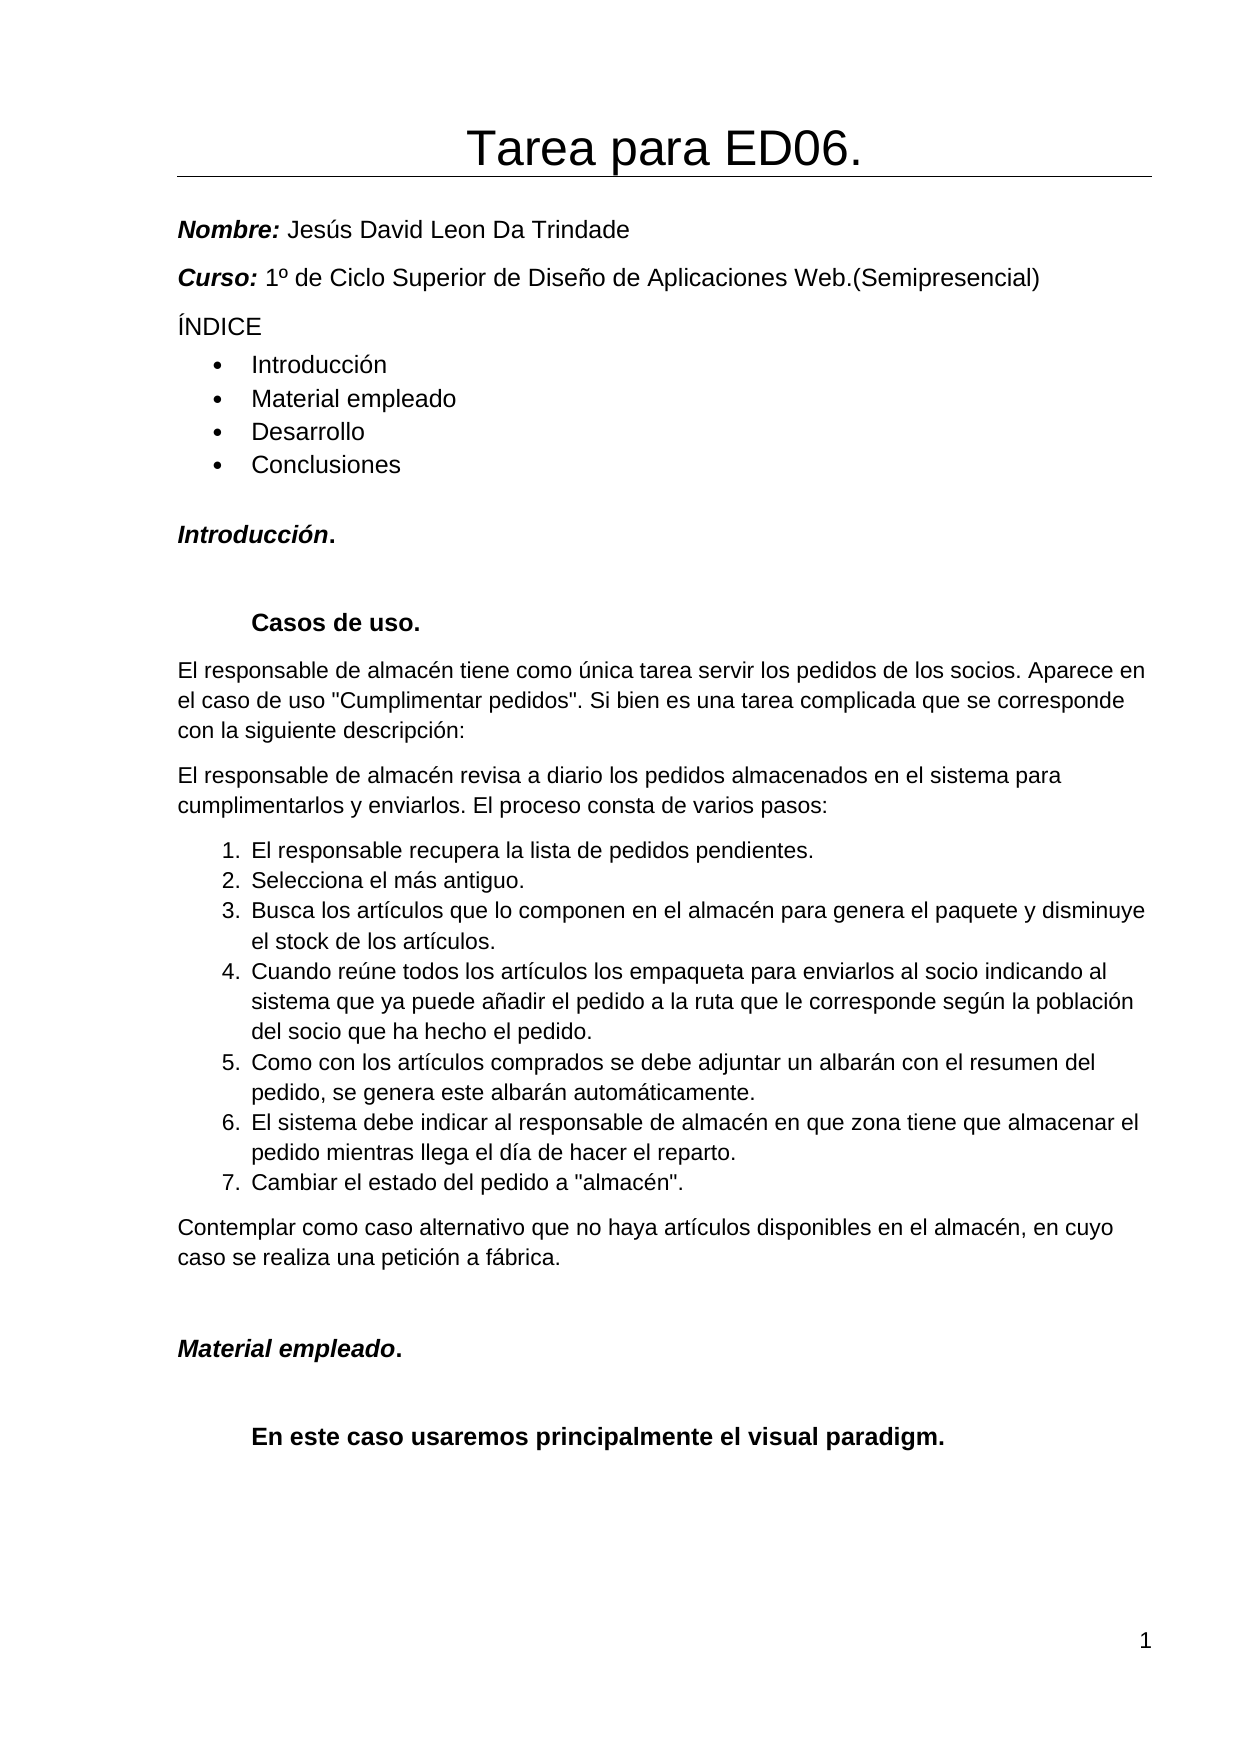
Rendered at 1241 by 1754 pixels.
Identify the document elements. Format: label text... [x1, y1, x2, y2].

text El responsable de almacén revisa a diario los pedidos almacenados en el sistema para cumplimentarlos y enviarlos. El proceso consta de varios pasos: [177, 762, 1152, 818]
list Selecciona el más antiguo. [222, 867, 1152, 893]
list Cuando reúne todos los artículos los empaqueta para enviarlos al socio indicando al sistema que ya puede añadir el pedido a la ruta que le corresponde según la población del socio que ha hecho el pedido. [222, 958, 1152, 1044]
subtitle Introducción. [177, 520, 1152, 549]
text Casos de uso. [177, 608, 1152, 637]
text Contemplar como caso alternativo que no haya artículos disponibles en el almacén, en cuyo caso se realiza una petición a fábrica. [177, 1214, 1152, 1271]
list El responsable recupera la lista de pedidos pendientes. [222, 837, 1152, 863]
list Como con los artículos comprados se debe adjuntar un albarán con el resumen del pedido, se genera este albarán automáticamente. [222, 1048, 1152, 1105]
list El sistema debe indicar al responsable de almacén en que zona tiene que almacenar el pedido mientras llega el día de hacer el reparto. [222, 1109, 1152, 1165]
list Desarrollo [213, 417, 1152, 445]
list Introducción [213, 351, 1152, 379]
text El responsable de almacén tiene como única tarea servir los pedidos de los socios. Aparece en el caso de uso "Cumplimentar pedidos". Si bien es una tarea complicada que se corresponde con la siguiente descripción: [177, 657, 1152, 743]
text En este caso usaremos principalmente el visual paradigm. [177, 1422, 1152, 1451]
list Cambiar el estado del pedido a "almacén". [222, 1169, 1152, 1196]
list Conclusiones [213, 449, 1152, 478]
subtitle ÍNDICE [177, 312, 1152, 340]
subtitle Material empleado. [177, 1334, 1152, 1363]
list Busca los artículos que lo componen en el almacén para genera el paquete y disminuye el stock de los artículos. [222, 897, 1152, 954]
subtitle Tarea para ED06. [177, 118, 1152, 176]
text Nombre: Jesús David Leon Da Trindade [177, 215, 1152, 244]
text Curso: 1º de Ciclo Superior de Diseño de Aplicaciones Web.(Semipresencial) [177, 263, 1152, 292]
list Material empleado [213, 383, 1152, 412]
